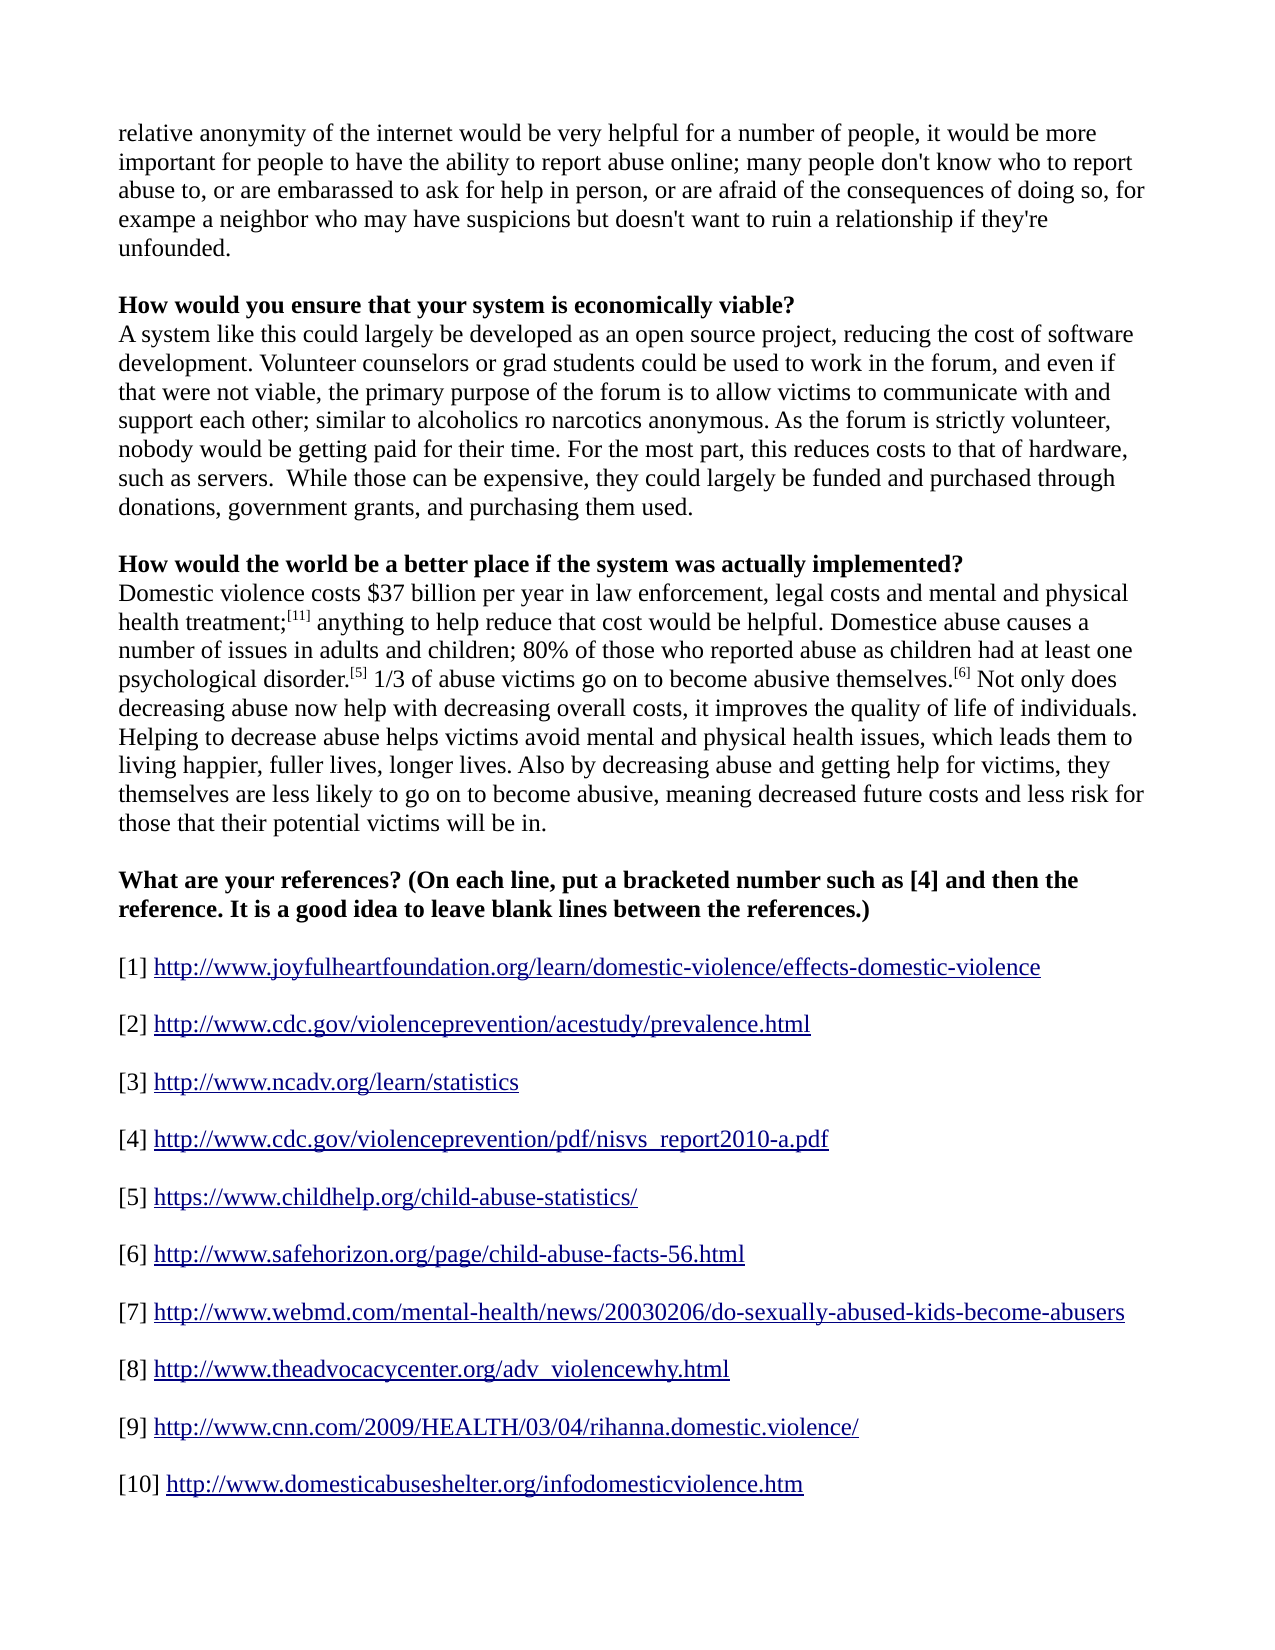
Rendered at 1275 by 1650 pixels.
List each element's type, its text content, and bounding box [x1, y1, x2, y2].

text [6] http://www.safehorizon.org/page/child-abuse-facts-56.html [118, 1239, 1157, 1268]
text [4] http://www.cdc.gov/violenceprevention/pdf/nisvs_report2010-a.pdf [118, 1124, 1157, 1153]
text Domestic violence costs $37 billion per year in law enforcement, legal costs and mental and physical health treatment;[11] anything to help reduce that cost would be helpful. Domestice abuse causes a number of issues in adults and children; 80% of those who reported abuse as children had at least one psychological disorder.[5] 1/3 of abuse victims go on to become abusive themselves.[6] Not only does decreasing abuse now help with decreasing overall costs, it improves the quality of life of individuals. Helping to decrease abuse helps victims avoid mental and physical health issues, which leads them to living happier, fuller lives, longer lives. Also by decreasing abuse and getting help for victims, they themselves are less likely to go on to become abusive, meaning decreased future costs and less risk for those that their potential victims will be in. [118, 578, 1157, 837]
text [10] http://www.domesticabuseshelter.org/infodomesticviolence.htm [118, 1469, 1157, 1498]
text [9] http://www.cnn.com/2009/HEALTH/03/04/rihanna.domestic.violence/ [118, 1412, 1157, 1441]
text How would you ensure that your system is economically viable? [118, 291, 1157, 319]
text [2] http://www.cdc.gov/violenceprevention/acestudy/prevalence.html [118, 1009, 1157, 1038]
text [1] http://www.joyfulheartfoundation.org/learn/domestic-violence/effects-domestic-violence [118, 952, 1157, 981]
text What are your references? (On each line, put a bracketed number such as [4] and then the reference. It is a good idea to leave blank lines between the references.) [118, 866, 1157, 923]
text [8] http://www.theadvocacycenter.org/adv_violencewhy.html [118, 1354, 1157, 1383]
text [5] https://www.childhelp.org/child-abuse-statistics/ [118, 1182, 1157, 1211]
text relative anonymity of the internet would be very helpful for a number of people, it would be more important for people to have the ability to report abuse online; many people don't know who to report abuse to, or are embarassed to ask for help in person, or are afraid of the consequences of doing so, for exampe a neighbor who may have suspicions but doesn't want to ruin a relationship if they're unfounded. [118, 118, 1157, 262]
text How would the world be a better place if the system was actually implemented? [118, 549, 1157, 578]
text A system like this could largely be developed as an open source project, reducing the cost of software development. Volunteer counselors or grad students could be used to work in the forum, and even if that were not viable, the primary purpose of the forum is to allow victims to communicate with and support each other; similar to alcoholics ro narcotics anonymous. As the forum is strictly volunteer, nobody would be getting paid for their time. For the most part, this reduces costs to that of hardware, such as servers. While those can be expensive, they could largely be funded and purchased through donations, government grants, and purchasing them used. [118, 319, 1157, 521]
text [3] http://www.ncadv.org/learn/statistics [118, 1067, 1157, 1096]
text [7] http://www.webmd.com/mental-health/news/20030206/do-sexually-abused-kids-become-abusers [118, 1297, 1157, 1326]
